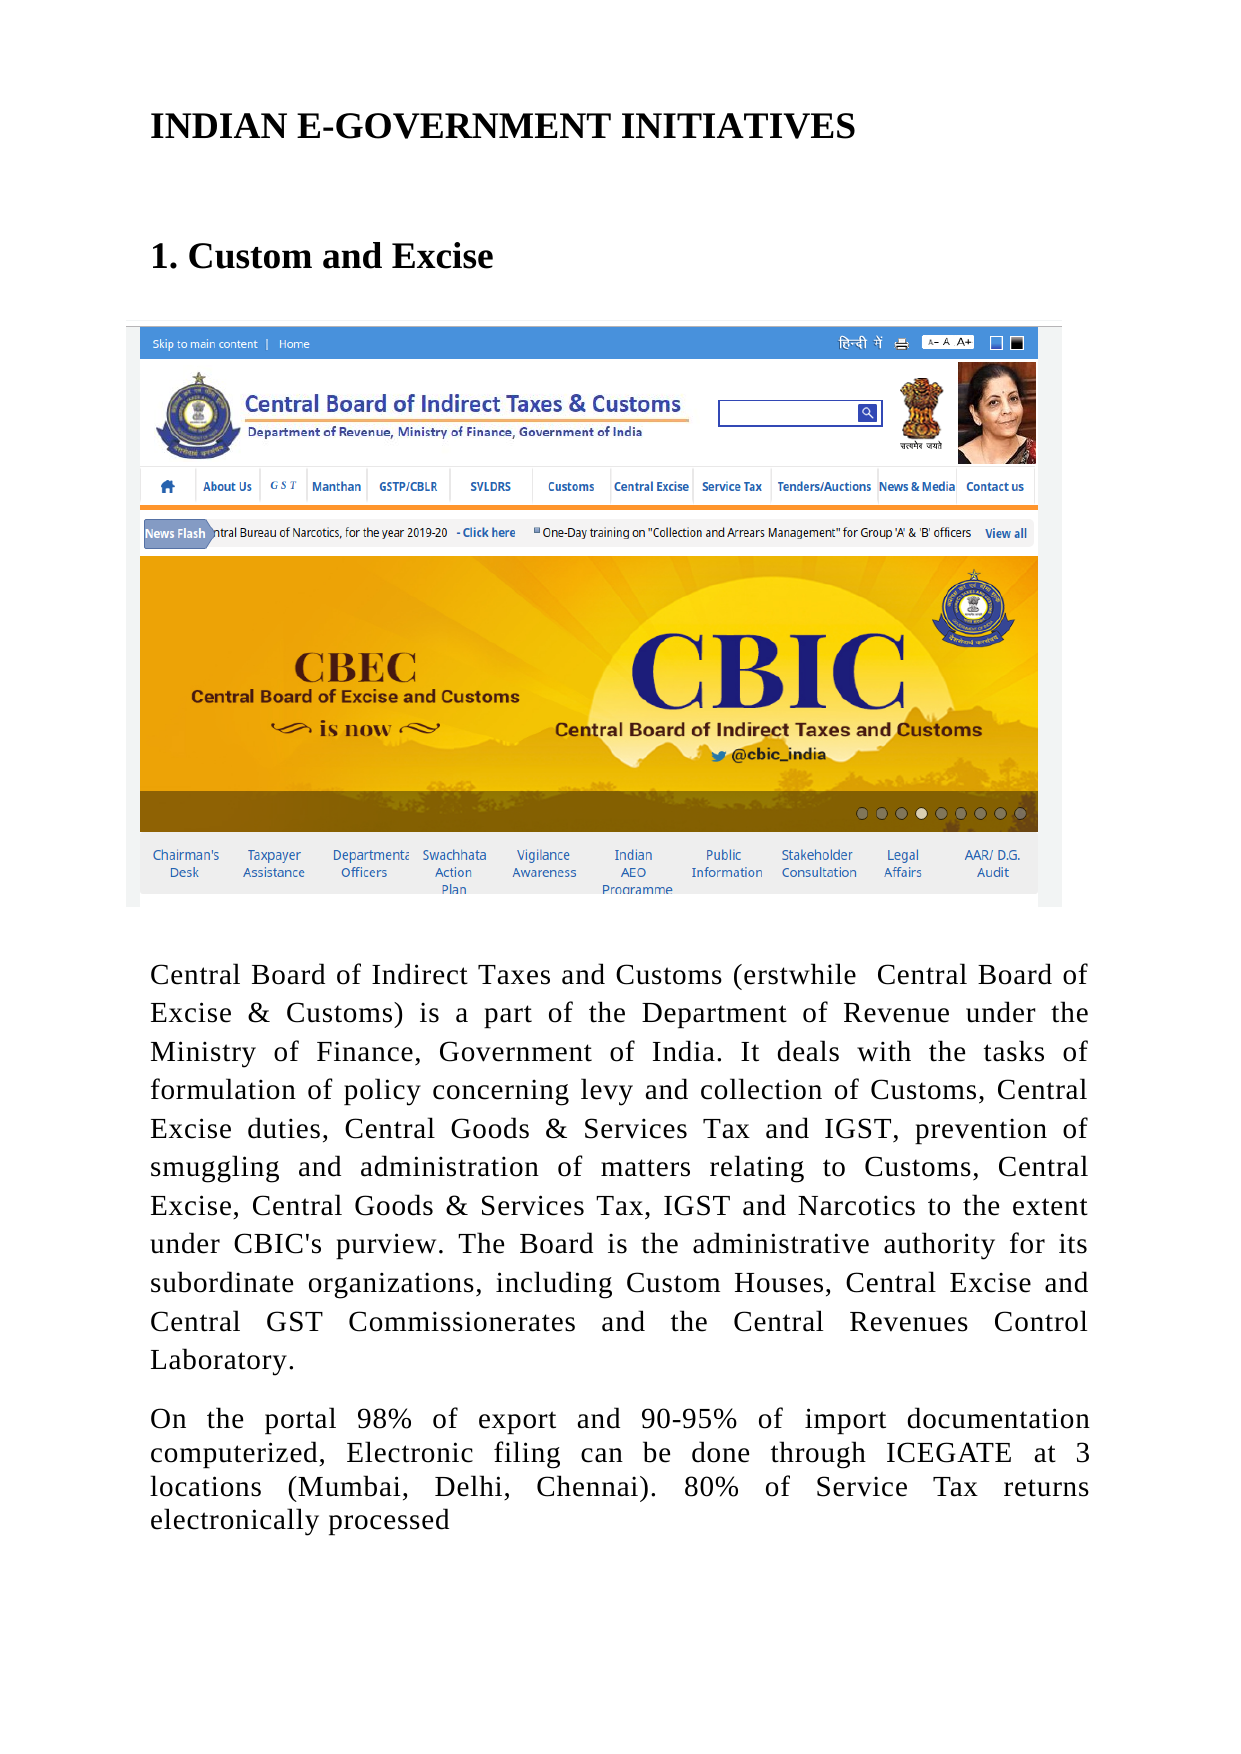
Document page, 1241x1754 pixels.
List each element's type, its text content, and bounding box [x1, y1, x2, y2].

picture [126, 320, 1062, 907]
text 1. Custom and Excise [150, 233, 1090, 276]
text INDIAN E-GOVERNMENT INITIATIVES [150, 103, 1090, 147]
text On the portal 98% of export and 90-95% of import documentation computerized, Electronic filing can be done through ICEGATE at 3 locations (Mumbai, Delhi, Chennai). 80% of Service Tax returns electronically processed [150, 1402, 1090, 1536]
text Central Board of Indirect Taxes and Customs (erstwhile Central Board of Excise & Customs) is a part of the Department of Revenue under the Ministry of Finance, Government of India. It deals with the tasks of formulation of policy concerning levy and collection of Customs, Central Excise duties, Central Goods & Services Tax and IGST, prevention of smuggling and administration of matters relating to Customs, Central Excise, Central Goods & Services Tax, IGST and Narcotics to the extent under CBIC's purview. The Board is the administrative authority for its subordinate organizations, including Custom Houses, Central Excise and Central GST Commissionerates and the Central Revenues Control Laboratory. [150, 957, 1090, 1376]
